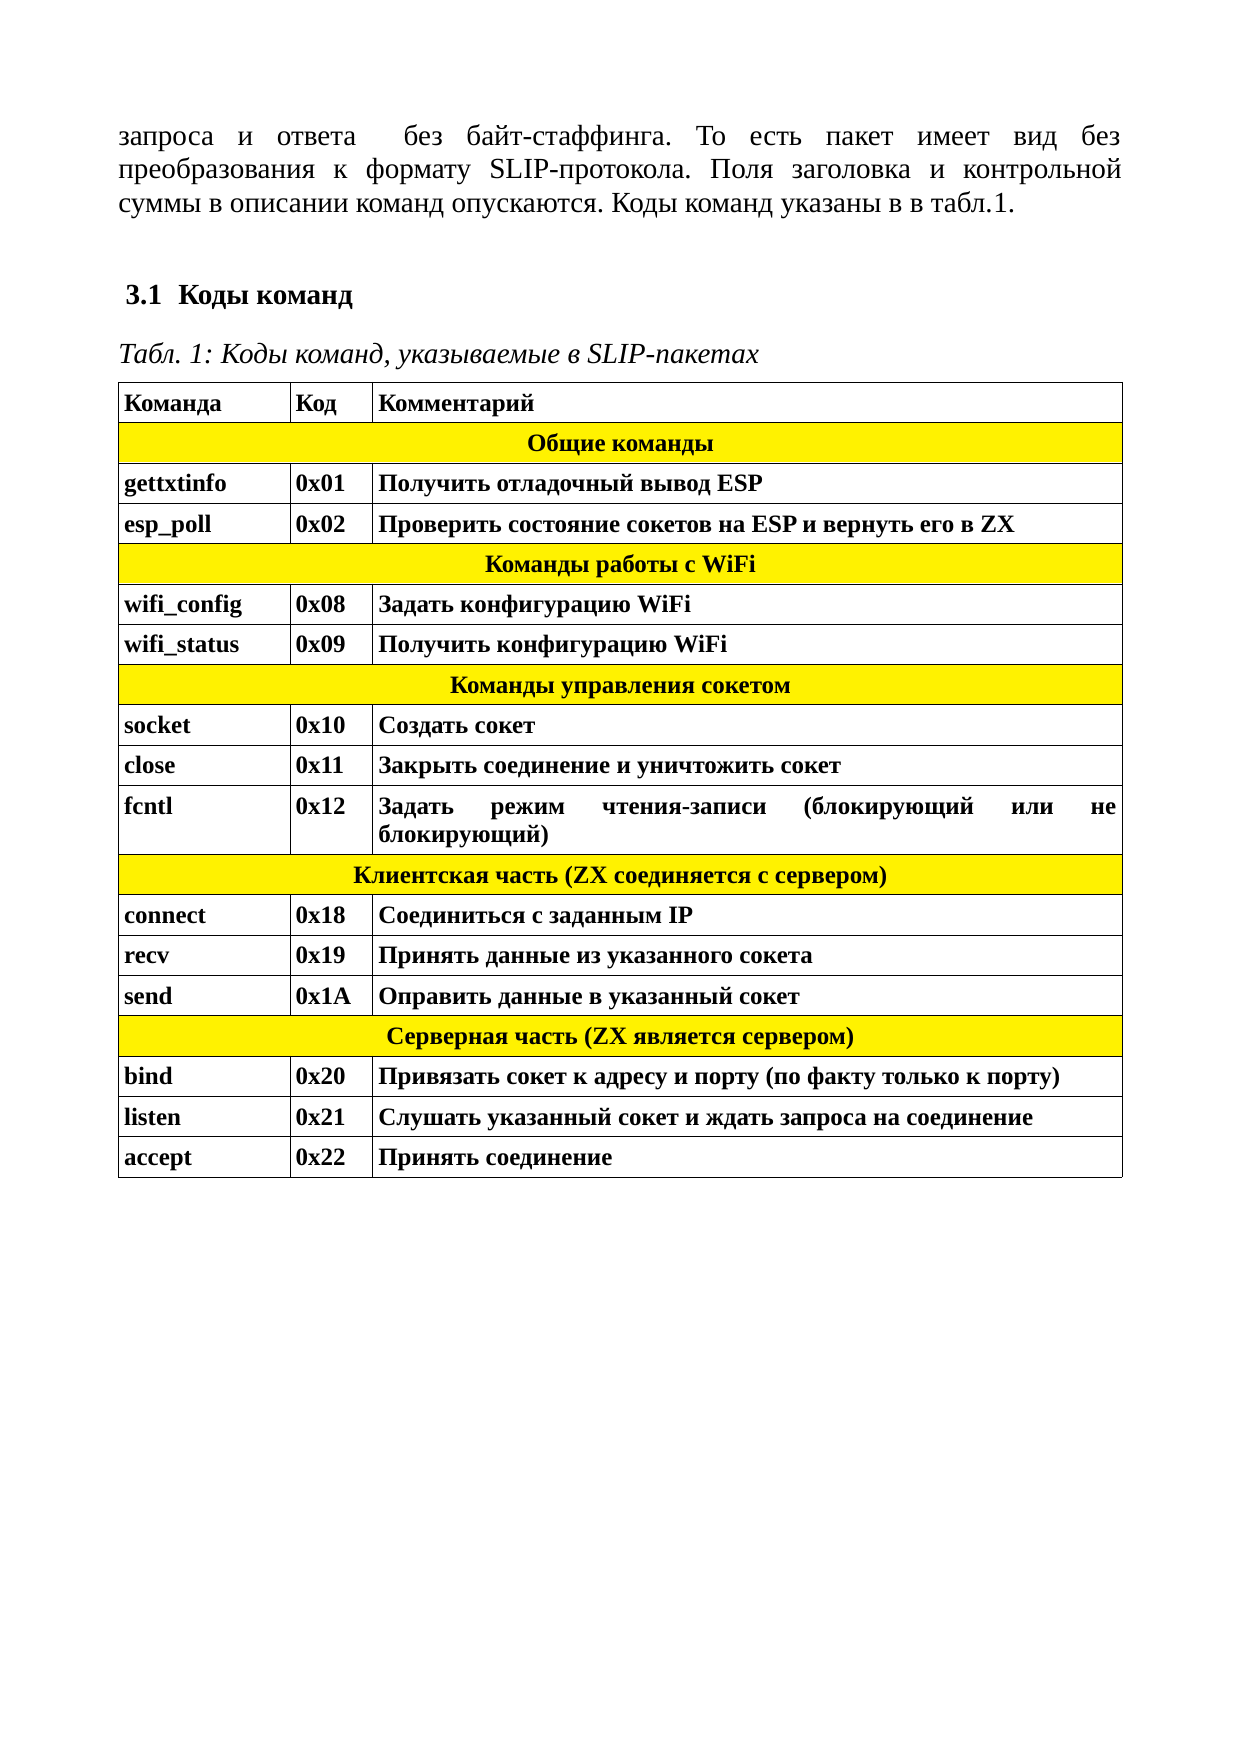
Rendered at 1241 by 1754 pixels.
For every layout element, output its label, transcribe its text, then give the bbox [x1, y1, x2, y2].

table_cell wifi_status [119, 625, 290, 664]
table_cell 0x09 [291, 625, 372, 664]
table_cell Команды управления сокетом [119, 665, 1122, 704]
table_cell accept [119, 1137, 290, 1177]
table_cell close [119, 746, 290, 785]
table_cell gettxtinfo [119, 464, 290, 503]
table_cell connect [119, 895, 290, 935]
table_cell Задать режим чтения-записи (блокирующий или не блокирующий) [373, 786, 1122, 854]
table_cell socket [119, 705, 290, 745]
table_cell 0x20 [291, 1057, 372, 1096]
table_cell send [119, 976, 290, 1015]
table_header Код [291, 383, 372, 422]
table_cell Серверная часть (ZX является сервером) [119, 1016, 1122, 1056]
table_cell Слушать указанный сокет и ждать запроса на соединение [373, 1097, 1122, 1136]
table_cell recv [119, 936, 290, 975]
table_cell 0x1A [291, 976, 372, 1015]
table_cell 0x19 [291, 936, 372, 975]
table_cell listen [119, 1097, 290, 1136]
table_cell Оправить данные в указанный сокет [373, 976, 1122, 1015]
table_cell Общие команды [119, 423, 1122, 462]
table_cell 0x21 [291, 1097, 372, 1136]
text запроса и ответа без байт-стаффинга. То есть пакет имеет вид без преобразования к формату SLIP-протокола. Поля заголовка и контрольной суммы в описании команд опускаются. Коды команд указаны в в табл.1. [118, 118, 1122, 219]
table_cell 0x12 [291, 786, 372, 854]
table_cell 0x11 [291, 746, 372, 785]
table_cell Привязать сокет к адресу и порту (по факту только к порту) [373, 1057, 1122, 1096]
table_cell 0x01 [291, 464, 372, 503]
table_cell wifi_config [119, 585, 290, 624]
table_cell Команды работы с WiFi [119, 544, 1122, 583]
table_cell Клиентская часть (ZX соединяется с сервером) [119, 855, 1122, 894]
table_cell 0x02 [291, 504, 372, 543]
table_cell Получить отладочный вывод ESP [373, 464, 1122, 503]
table_cell Получить конфигурацию WiFi [373, 625, 1122, 664]
table_cell Соединиться с заданным IP [373, 895, 1122, 935]
table_cell 0x18 [291, 895, 372, 935]
table_cell esp_poll [119, 504, 290, 543]
table_cell 0x08 [291, 585, 372, 624]
table_cell fcntl [119, 786, 290, 854]
table_cell Создать сокет [373, 705, 1122, 745]
table_header Команда [119, 383, 290, 422]
table_cell 0x10 [291, 705, 372, 745]
table_cell bind [119, 1057, 290, 1096]
table_cell Проверить состояние сокетов на ESP и вернуть его в ZX [373, 504, 1122, 543]
table_header Комментарий [373, 383, 1122, 422]
table_cell Принять данные из указанного сокета [373, 936, 1122, 975]
text Табл. 1: Коды команд, указываемые в SLIP-пакетах [118, 336, 1122, 369]
table_cell 0x22 [291, 1137, 372, 1177]
subtitle Коды команд [118, 277, 1122, 311]
table_cell Закрыть соединение и уничтожить сокет [373, 746, 1122, 785]
table_cell Задать конфигурацию WiFi [373, 585, 1122, 624]
table_cell Принять соединение [373, 1137, 1122, 1177]
